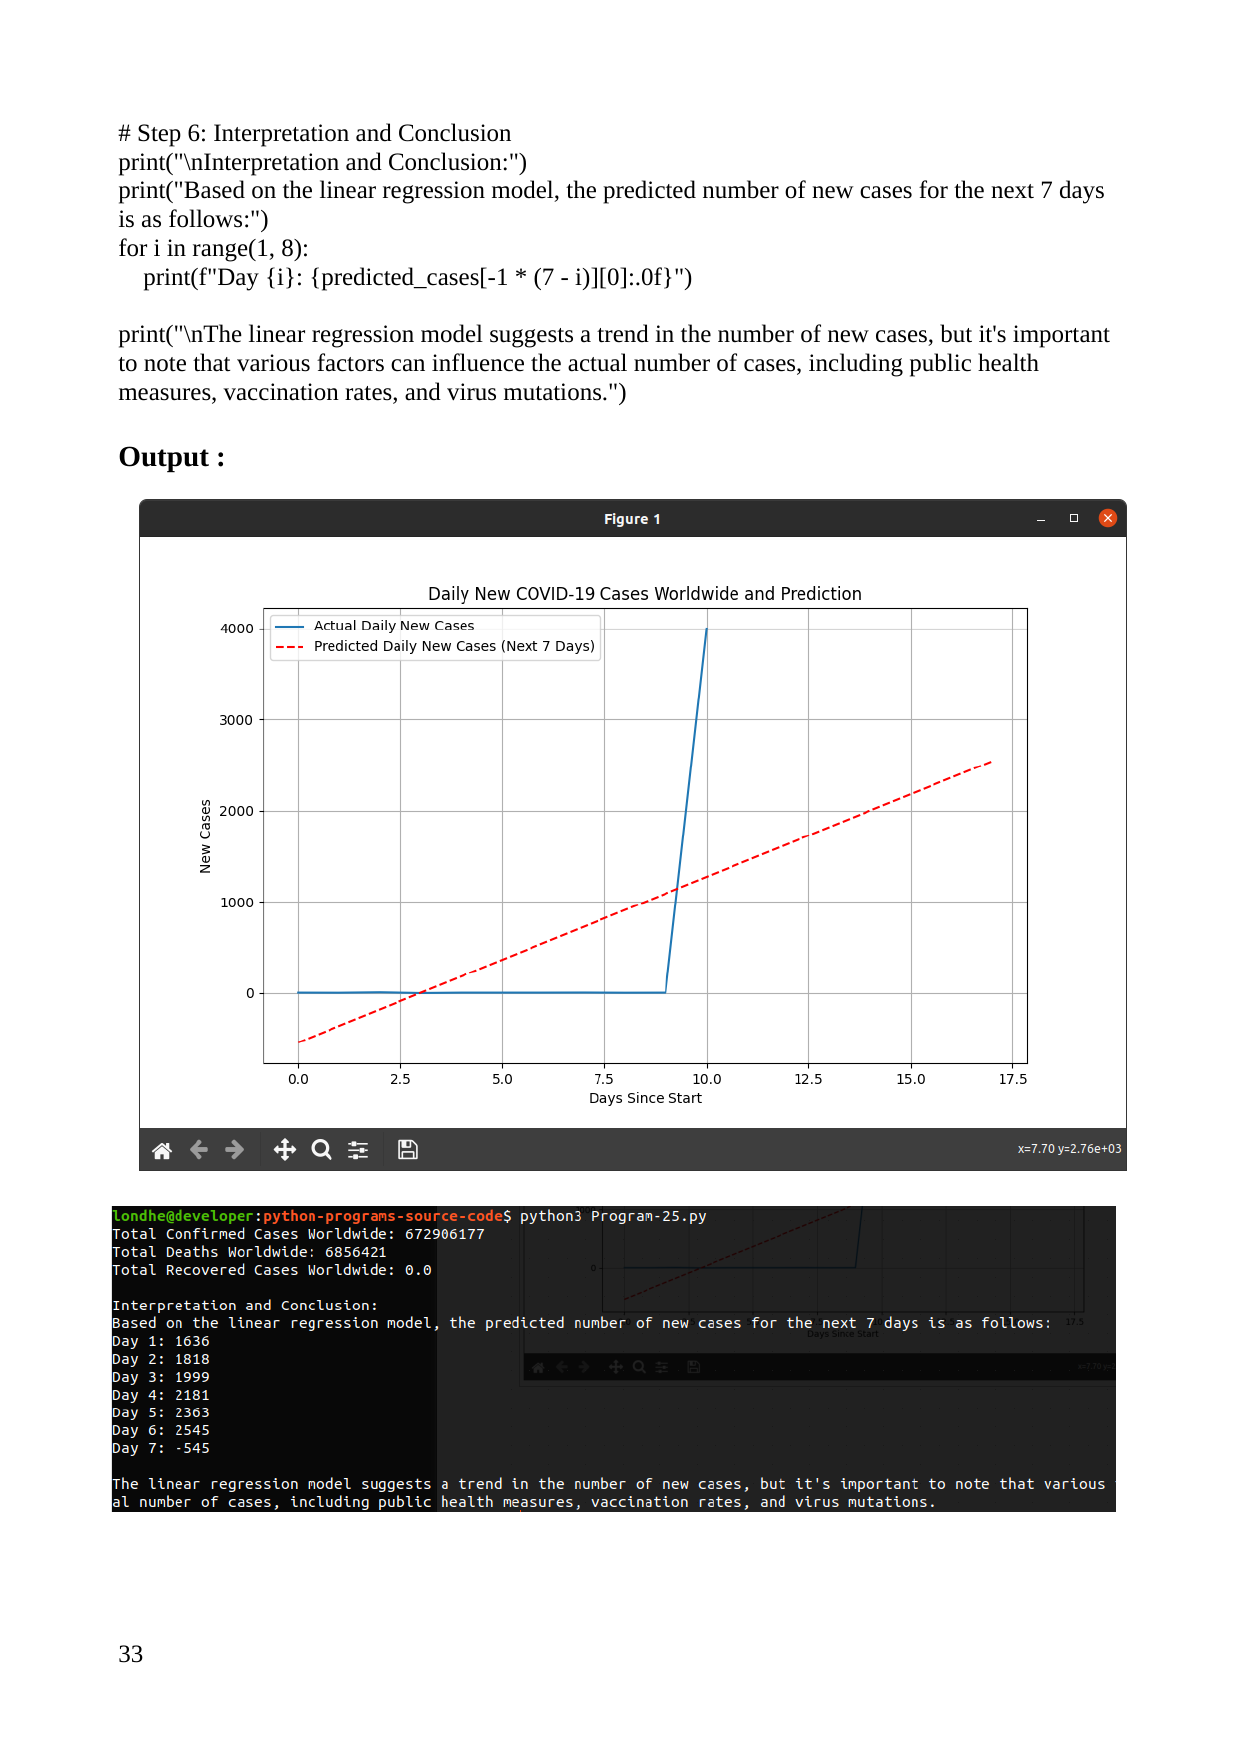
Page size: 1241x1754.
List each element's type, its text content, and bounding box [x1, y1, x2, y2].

text for i in range(1, 8): [118, 233, 1122, 262]
text print("Based on the linear regression model, the predicted number of new cases for the next 7 days is as follows:") [118, 176, 1122, 233]
picture [111, 1206, 1116, 1512]
text # Step 6: Interpretation and Conclusion [118, 118, 1122, 147]
text print("\nThe linear regression model suggests a trend in the number of new cases, but it's important to note that various factors can influence the actual number of cases, including public health measures, vaccination rates, and virus mutations.") [118, 319, 1122, 406]
text print("\nInterpretation and Conclusion:") [118, 147, 1122, 176]
picture [130, 492, 1135, 1179]
text Output : [118, 439, 1122, 473]
text print(f"Day {i}: {predicted_cases[-1 * (7 - i)][0]:.0f}") [118, 262, 1122, 291]
